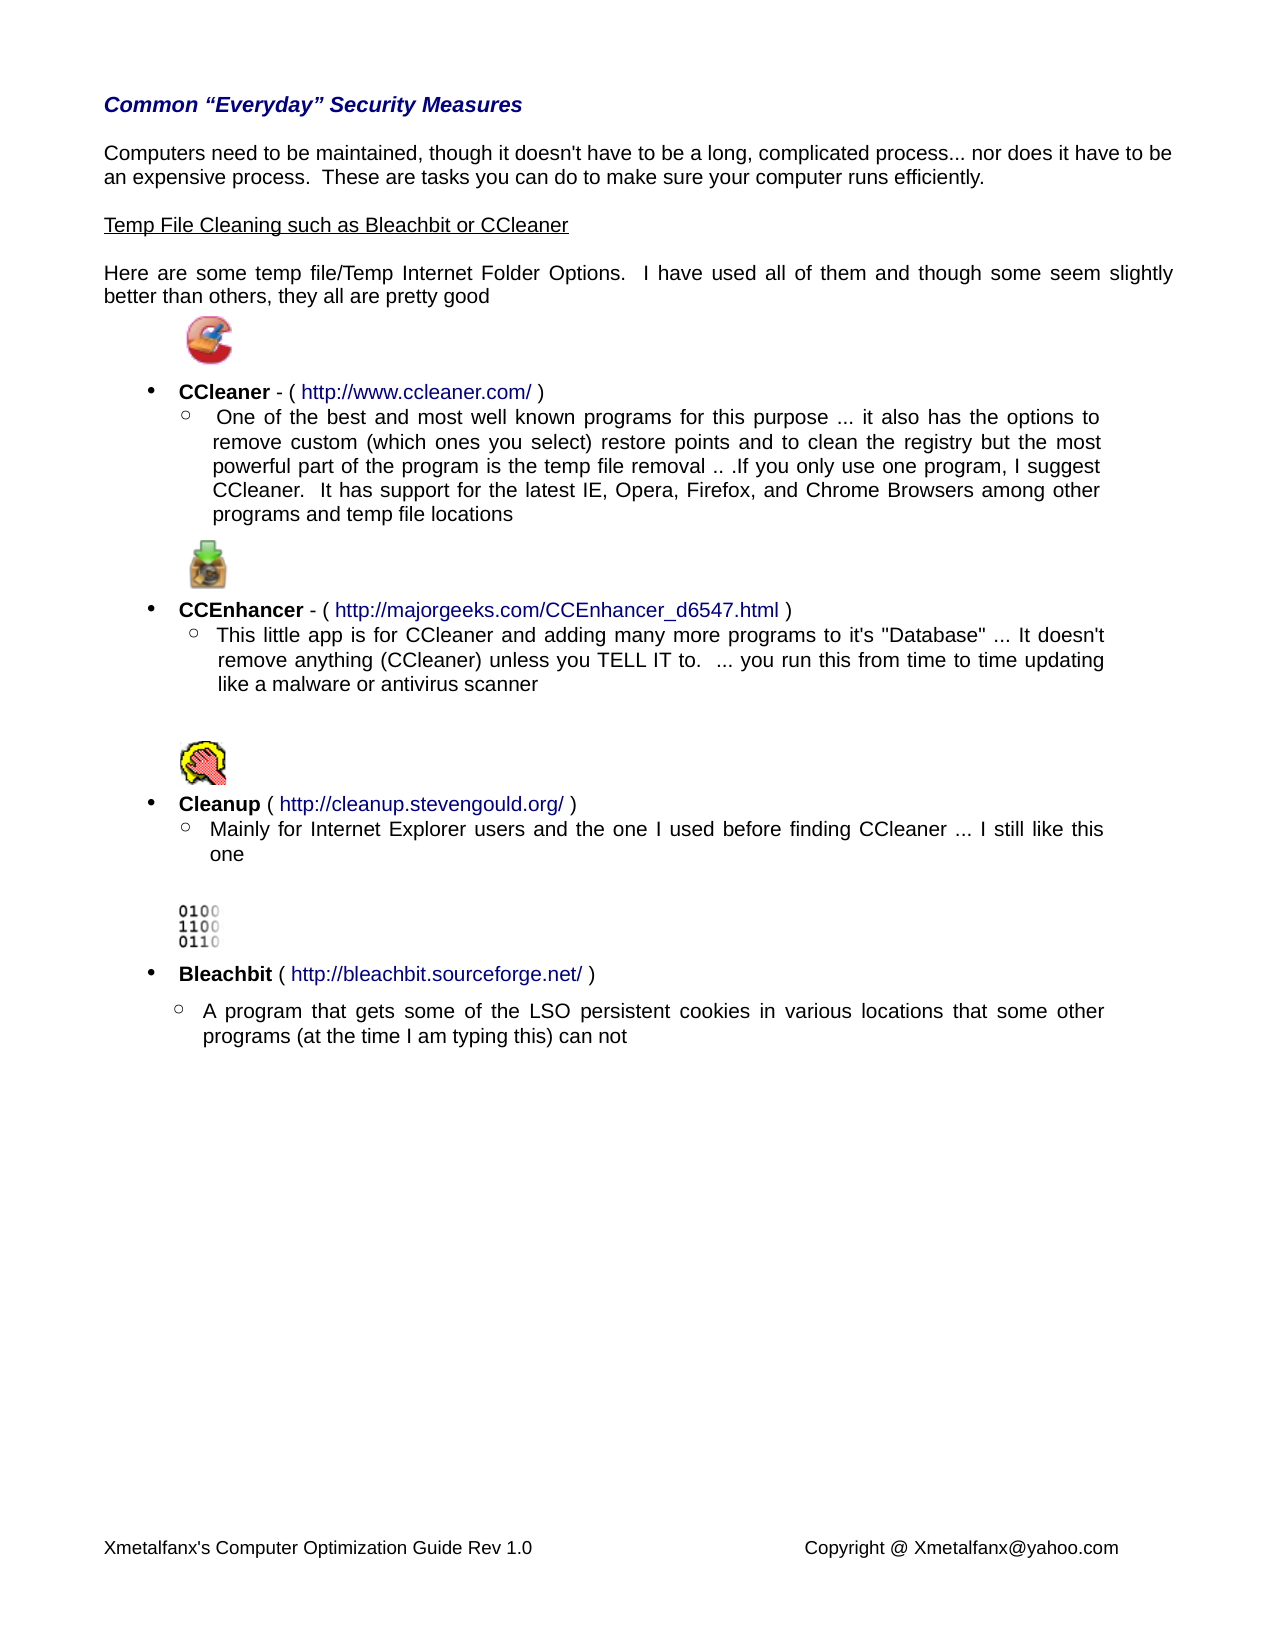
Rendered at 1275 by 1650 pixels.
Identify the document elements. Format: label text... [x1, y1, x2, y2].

list This little app is for CCleaner and adding many more programs to it's "Database" ... It doesn't remove anything (CCleaner) unless you TELL IT to. ... you run this from time to time updating like a malware or antivirus scanner [184, 623, 1106, 696]
list One of the best and most well known programs for this purpose ... it also has the options to remove custom (which ones you select) restore points and to clean the registry but the most powerful part of the program is the temp file removal .. .If you only use one program, I suggest CCleaner. It has support for the latest IE, Opera, Firefox, and Chrome Browsers among other programs and temp file locations [176, 405, 1102, 526]
text Temp File Cleaning such as Bleachbit or CCleaner [103, 212, 1174, 236]
list Bleachbit ( http://bleachbit.sourceforge.net/ ) [147, 961, 1106, 986]
picture [184, 315, 235, 366]
list CCEnhancer - ( http://majorgeeks.com/CCEnhancer_d6547.html ) [147, 598, 1106, 623]
text Common “Everyday” Security Measures [103, 91, 1174, 117]
picture [175, 901, 224, 950]
text Here are some temp file/Temp Internet Folder Options. I have used all of them and though some seem slightly better than others, they all are pretty good [103, 260, 1174, 308]
text Computers need to be maintained, though it doesn't have to be a long, complicated process... nor does it have to be an expensive process. These are tasks you can do to make sure your computer runs efficiently. [103, 141, 1174, 188]
picture [184, 540, 233, 589]
list CCleaner - ( http://www.ccleaner.com/ ) [147, 380, 1102, 405]
list A program that gets some of the LSO persistent cookies in various locations that some other programs (at the time I am typing this) can not [169, 999, 1106, 1048]
picture [180, 741, 227, 785]
list Mainly for Internet Explorer users and the one I used before finding CCleaner ... I still like this one [175, 817, 1106, 866]
list Cleanup ( http://cleanup.stevengould.org/ ) [147, 792, 1106, 817]
